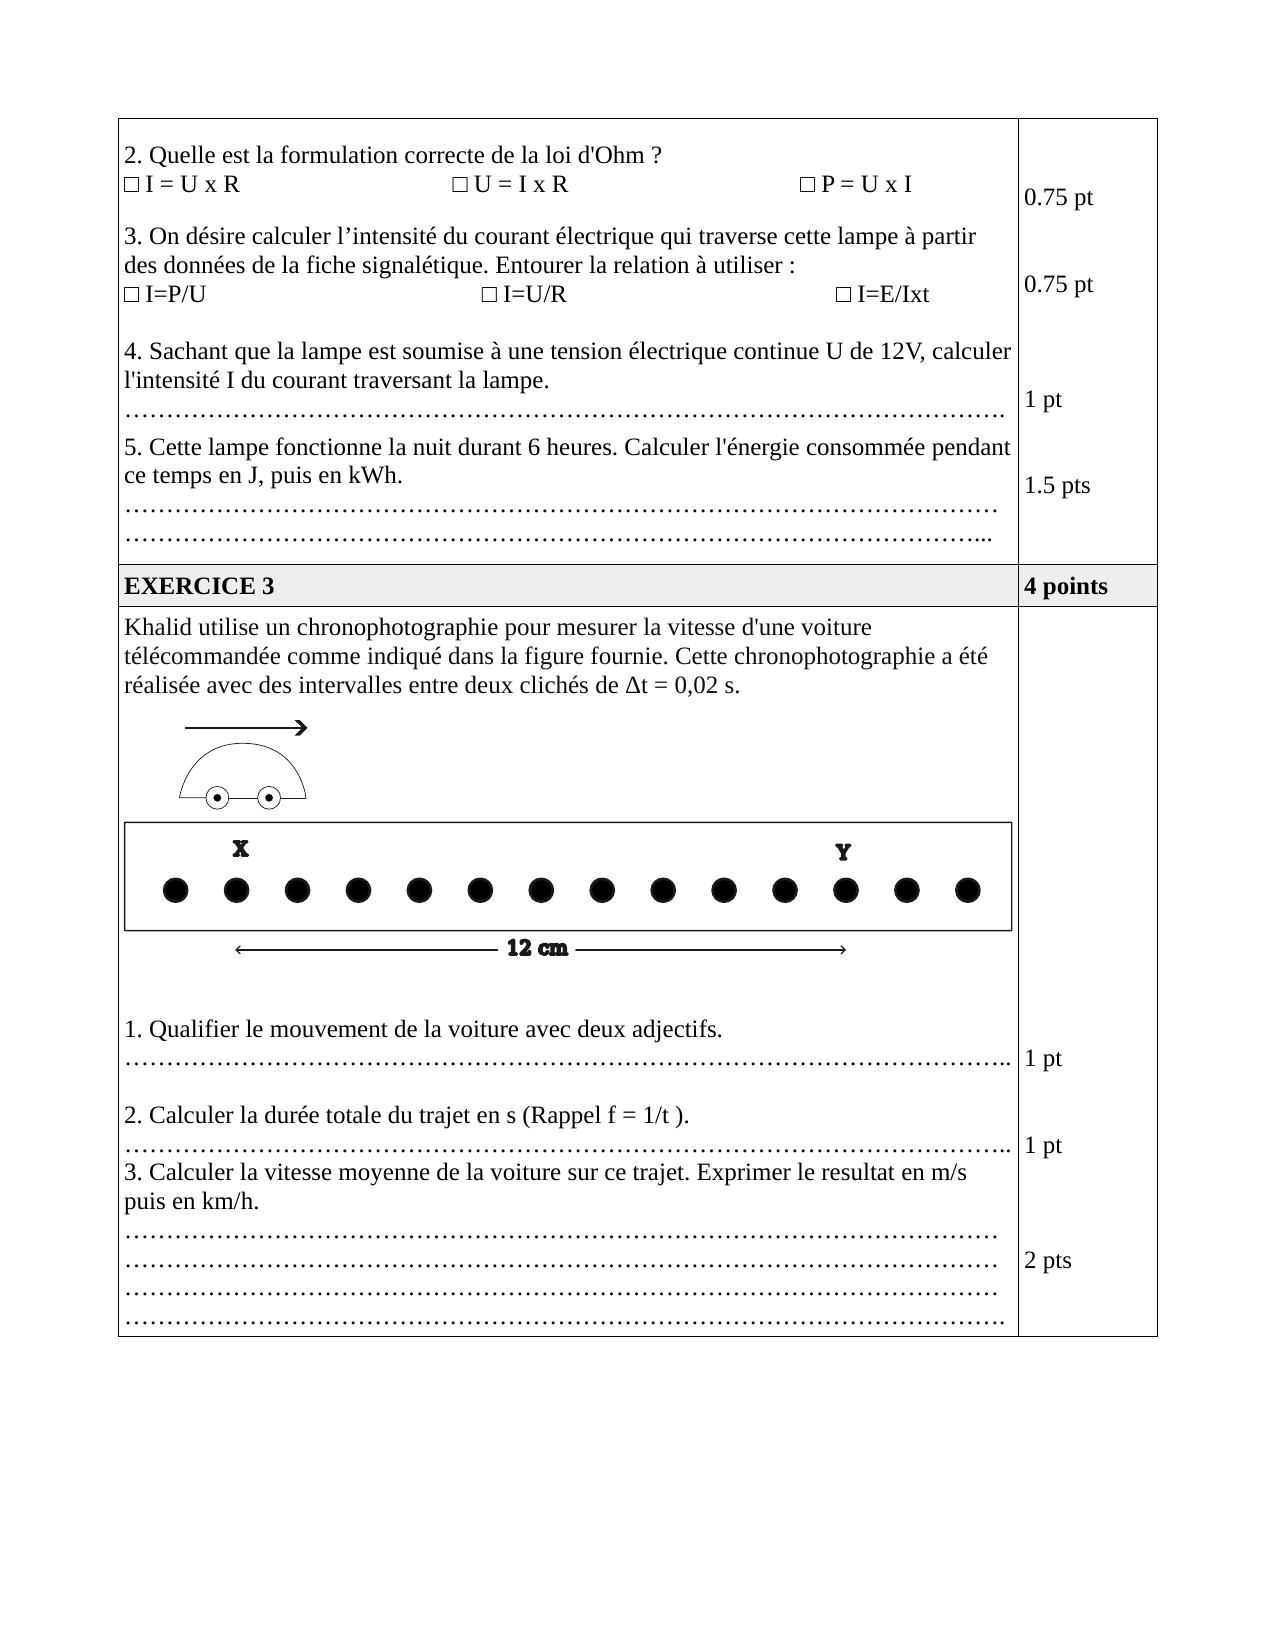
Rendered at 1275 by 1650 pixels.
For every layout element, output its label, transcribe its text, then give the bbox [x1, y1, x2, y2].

table_cell On désire déterminer la puissance d'une ampoule à l'aide d'une alimentation continue, d'un ampèremètre et d'un voltmètre. 1. Complétez le tableau en indiquant quelle est la grandeur indiquée et son unité : 2. Quelle est la formulation correcte de la loi d'Ohm ? □ I = U x R □ U = I x R □ P = U x I 3. On désire calculer l’intensité du courant électrique qui traverse cette lampe à partir des données de la fiche signalétique. Entourer la relation à utiliser : □ I=P/U □ I=U/R □ I=E/Ixt 4. Sachant que la lampe est soumise à une tension électrique continue U de 12V, calculer l'intensité I du courant traversant la lampe. ……………………………………………………………………………………………. 5. Cette lampe fonctionne la nuit durant 6 heures. Calculer l'énergie consommée pendant ce temps en J, puis en kWh. ………………………………………………………………………………………………………………………………………………………………………………………... [119, 119, 1018, 564]
table_cell 4 points [1019, 565, 1157, 606]
table_cell Khalid utilise un chronophotographie pour mesurer la vitesse d'une voiture télécommandée comme indiqué dans la figure fournie. Cette chronophotographie a été réalisée avec des intervalles entre deux clichés de Δt = 0,02 s. 1. Qualifier le mouvement de la voiture avec deux adjectifs. …………………………………………………………………………………………….. 2. Calculer la durée totale du trajet en s (Rappel f = 1/t ). …………………………………………………………………………………………….. 3. Calculer la vitesse moyenne de la voiture sur ce trajet. Exprimer le resultat en m/s puis en km/h. ……………………………………………………………………………………………………………………………………………………………………………………………………………………………………………………………………………………… ……………………………………………………………………………………………. [119, 607, 1018, 1336]
table_cell 0.75 pt 0.75 pt 1 pt 1.5 pts [1019, 119, 1157, 564]
table_cell 1 pt 1 pt 2 pts [1019, 607, 1157, 1336]
table_cell EXERCICE 3 [119, 565, 1018, 606]
